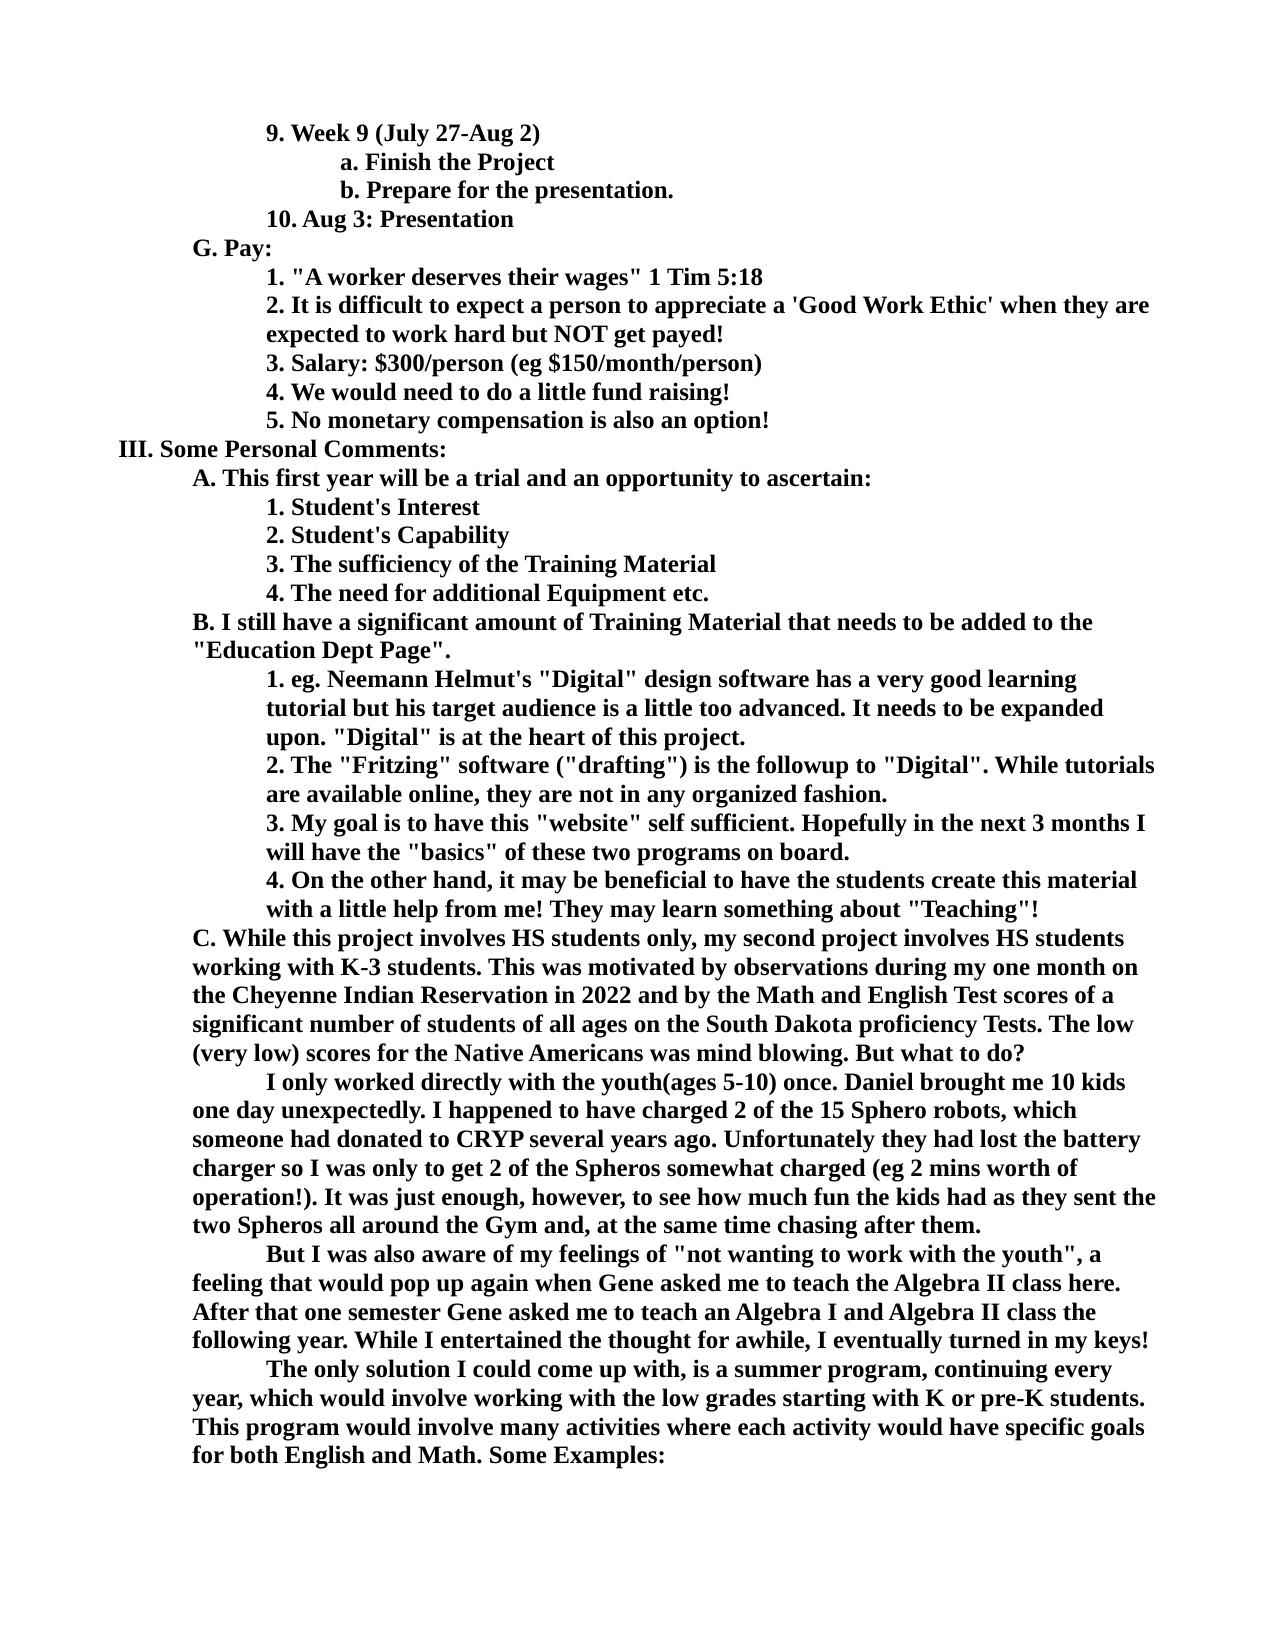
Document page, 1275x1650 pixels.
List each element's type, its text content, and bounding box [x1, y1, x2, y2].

text 10. Aug 3: Presentation [266, 204, 1157, 233]
text 4. The need for additional Equipment etc. [266, 578, 1157, 607]
text b. Prepare for the presentation. [340, 176, 1157, 204]
text a. Finish the Project [340, 147, 1157, 176]
text G. Pay: [118, 233, 1157, 262]
text 2. Student's Capability [266, 521, 1157, 549]
text 4. We would need to do a little fund raising! [266, 377, 1157, 406]
text 1. Student's Interest [266, 492, 1157, 521]
text I only worked directly with the youth(ages 5-10) once. Daniel brought me 10 kids one day unexpectedly. I happened to have charged 2 of the 15 Sphero robots, which someone had donated to CRYP several years ago. Unfortunately they had lost the battery charger so I was only to get 2 of the Spheros somewhat charged (eg 2 mins worth of operation!). It was just enough, however, to see how much fun the kids had as they sent the two Spheros all around the Gym and, at the same time chasing after them. [192, 1067, 1157, 1239]
text 2. The "Fritzing" software ("drafting") is the followup to "Digital". While tutorials are available online, they are not in any organized fashion. [266, 751, 1157, 808]
text 2. It is difficult to expect a person to appreciate a 'Good Work Ethic' when they are expected to work hard but NOT get payed! [266, 291, 1157, 348]
text 3. Salary: $300/person (eg $150/month/person) [266, 348, 1157, 377]
text C. While this project involves HS students only, my second project involves HS students working with K-3 students. This was motivated by observations during my one month on the Cheyenne Indian Reservation in 2022 and by the Math and English Test scores of a significant number of students of all ages on the South Dakota proficiency Tests. The low (very low) scores for the Native Americans was mind blowing. But what to do? [192, 923, 1157, 1067]
text 1. "A worker deserves their wages" 1 Tim 5:18 [266, 262, 1157, 291]
text III. Some Personal Comments: [118, 434, 1157, 463]
text A. This first year will be a trial and an opportunity to ascertain: [192, 463, 1157, 492]
text 1. eg. Neemann Helmut's "Digital" design software has a very good learning tutorial but his target audience is a little too advanced. It needs to be expanded upon. "Digital" is at the heart of this project. [266, 664, 1157, 751]
text 4. On the other hand, it may be beneficial to have the students create this material with a little help from me! They may learn something about "Teaching"! [266, 866, 1157, 923]
text But I was also aware of my feelings of "not wanting to work with the youth", a feeling that would pop up again when Gene asked me to teach the Algebra II class here. After that one semester Gene asked me to teach an Algebra I and Algebra II class the following year. While I entertained the thought for awhile, I eventually turned in my keys! [192, 1239, 1157, 1354]
text 3. My goal is to have this "website" self sufficient. Hopefully in the next 3 months I will have the "basics" of these two programs on board. [266, 808, 1157, 866]
text 5. No monetary compensation is also an option! [266, 406, 1157, 434]
text The only solution I could come up with, is a summer program, continuing every year, which would involve working with the low grades starting with K or pre-K students. This program would involve many activities where each activity would have specific goals for both English and Math. Some Examples: [192, 1354, 1157, 1469]
text B. I still have a significant amount of Training Material that needs to be added to the "Education Dept Page". [192, 607, 1157, 664]
text 9. Week 9 (July 27-Aug 2) [266, 118, 1157, 147]
text 3. The sufficiency of the Training Material [266, 549, 1157, 578]
